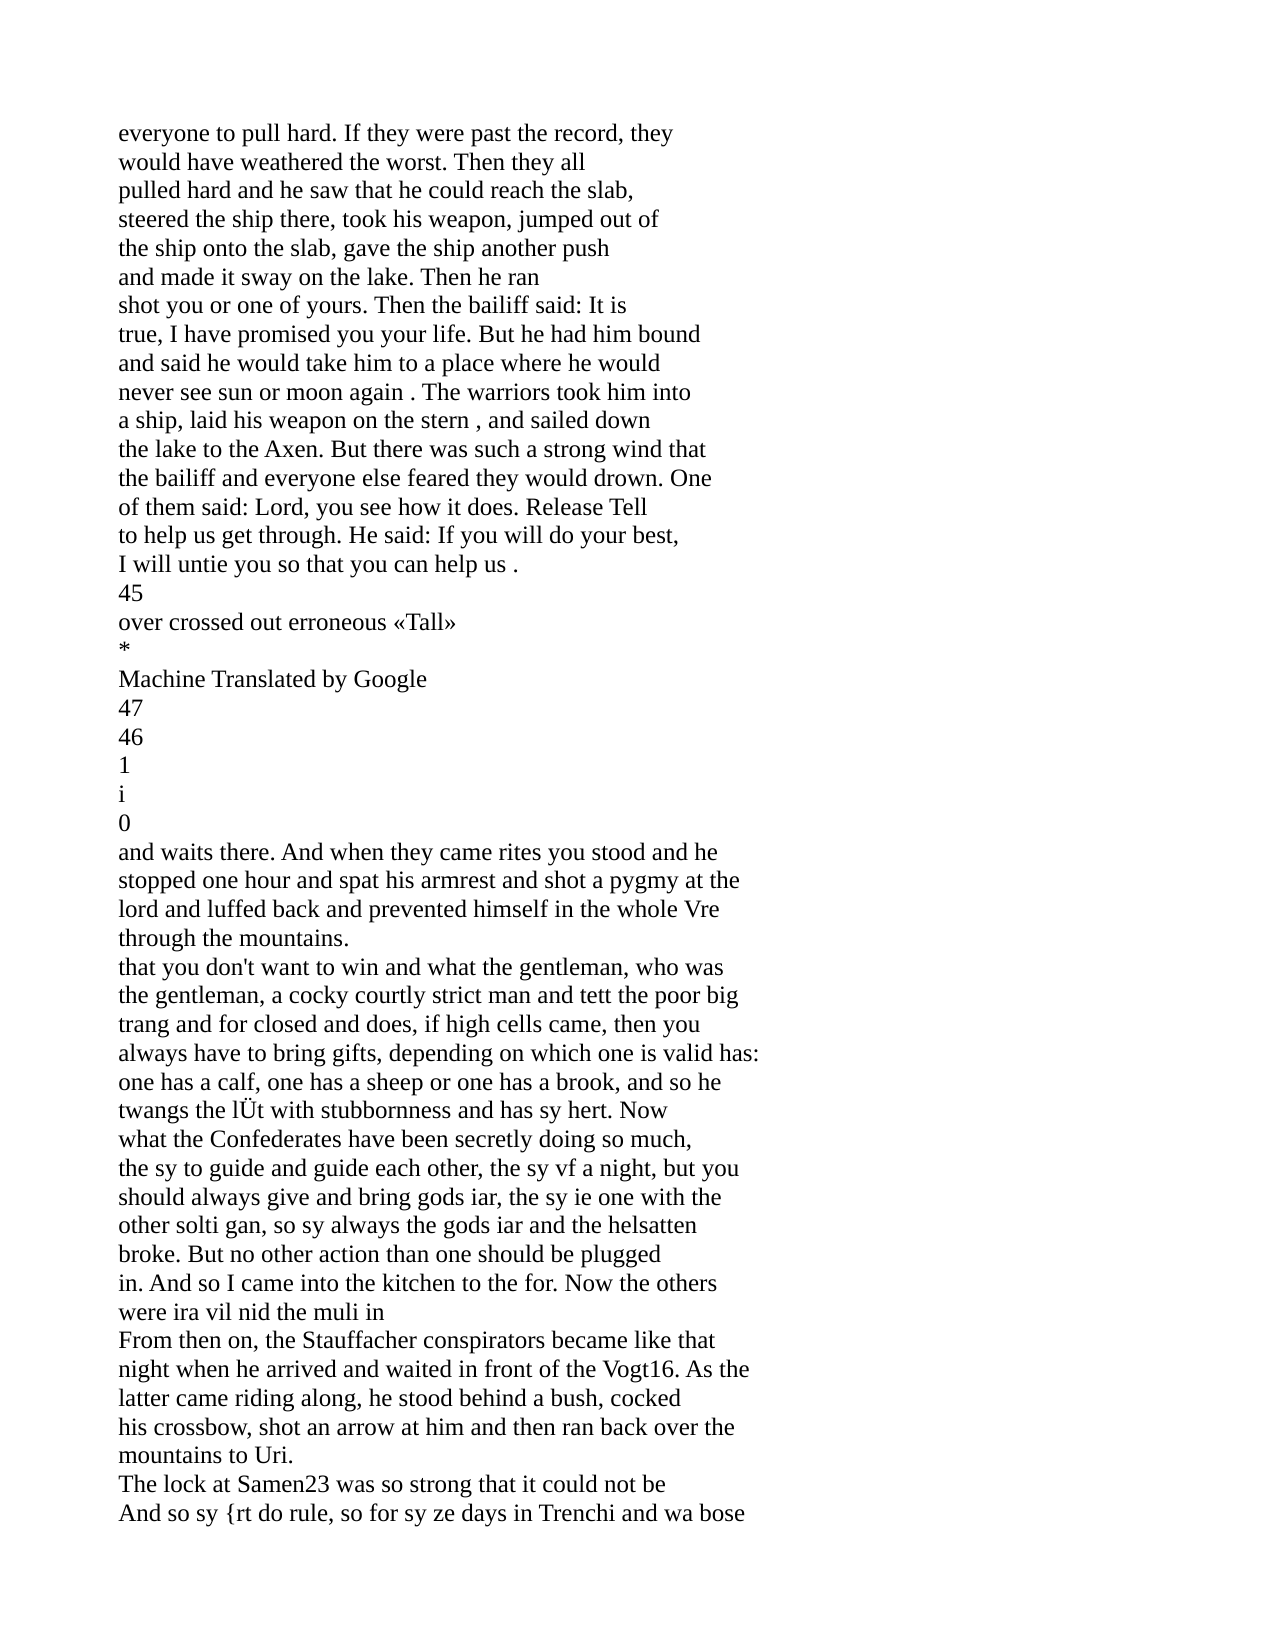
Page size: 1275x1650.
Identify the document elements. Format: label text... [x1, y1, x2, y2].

text 47 [118, 693, 1157, 722]
text over crossed out erroneous «Tall» [118, 607, 1157, 636]
text the lake to the Axen. But there was such a strong wind that [118, 434, 1157, 463]
text would have weathered the worst. Then they all [118, 147, 1157, 176]
text the bailiff and everyone else feared they would drown. One [118, 463, 1157, 492]
text Machine Translated by Google [118, 664, 1157, 693]
text and said he would take him to a place where he would [118, 348, 1157, 377]
text The lock at Samen23 was so strong that it could not be [118, 1469, 1157, 1498]
text were ira vil nid the muli in [118, 1297, 1157, 1326]
text always have to bring gifts, depending on which one is valid has: [118, 1038, 1157, 1067]
text lord and luffed back and prevented himself in the whole Vre [118, 894, 1157, 923]
text his crossbow, shot an arrow at him and then ran back over the [118, 1412, 1157, 1441]
text what the Confederates have been secretly doing so much, [118, 1124, 1157, 1153]
text other solti gan, so sy always the gods iar and the helsatten [118, 1211, 1157, 1239]
text 45 [118, 578, 1157, 607]
text that you don't want to win and what the gentleman, who was [118, 952, 1157, 981]
text and waits there. And when they came rites you stood and he [118, 837, 1157, 866]
text the gentleman, a cocky courtly strict man and tett the poor big [118, 981, 1157, 1009]
text broke. But no other action than one should be plugged [118, 1239, 1157, 1268]
text 0 [118, 808, 1157, 837]
text the sy to guide and guide each other, the sy vf a night, but you [118, 1153, 1157, 1182]
text And so sy {rt do rule, so for sy ze days in Trenchi and wa bose [118, 1498, 1157, 1527]
text night when he arrived and waited in front of the Vogt16. As the [118, 1354, 1157, 1383]
text latter came riding along, he stood behind a bush, cocked [118, 1383, 1157, 1412]
text I will untie you so that you can help us . [118, 549, 1157, 578]
text of them said: Lord, you see how it does. Release Tell [118, 492, 1157, 521]
text never see sun or moon again . The warriors took him into [118, 377, 1157, 406]
text mountains to Uri. [118, 1441, 1157, 1469]
text through the mountains. [118, 923, 1157, 952]
text twangs the lÜt with stubbornness and has sy hert. Now [118, 1096, 1157, 1124]
text everyone to pull hard. If they were past the record, they [118, 118, 1157, 147]
text the ship onto the slab, gave the ship another push [118, 233, 1157, 262]
text to help us get through. He said: If you will do your best, [118, 521, 1157, 549]
text From then on, the Stauffacher conspirators became like that [118, 1326, 1157, 1354]
text pulled hard and he saw that he could reach the slab, [118, 176, 1157, 204]
text * [118, 636, 1157, 664]
text should always give and bring gods iar, the sy ie one with the [118, 1182, 1157, 1211]
text one has a calf, one has a sheep or one has a brook, and so he [118, 1067, 1157, 1096]
text 1 [118, 751, 1157, 779]
text trang and for closed and does, if high cells came, then you [118, 1009, 1157, 1038]
text in. And so I came into the kitchen to the for. Now the others [118, 1268, 1157, 1297]
text a ship, laid his weapon on the stern , and sailed down [118, 406, 1157, 434]
text and made it sway on the lake. Then he ran [118, 262, 1157, 291]
text shot you or one of yours. Then the bailiff said: It is [118, 291, 1157, 319]
text steered the ship there, took his weapon, jumped out of [118, 204, 1157, 233]
text i [118, 779, 1157, 808]
text true, I have promised you your life. But he had him bound [118, 319, 1157, 348]
text stopped one hour and spat his armrest and shot a pygmy at the [118, 866, 1157, 894]
text 46 [118, 722, 1157, 751]
